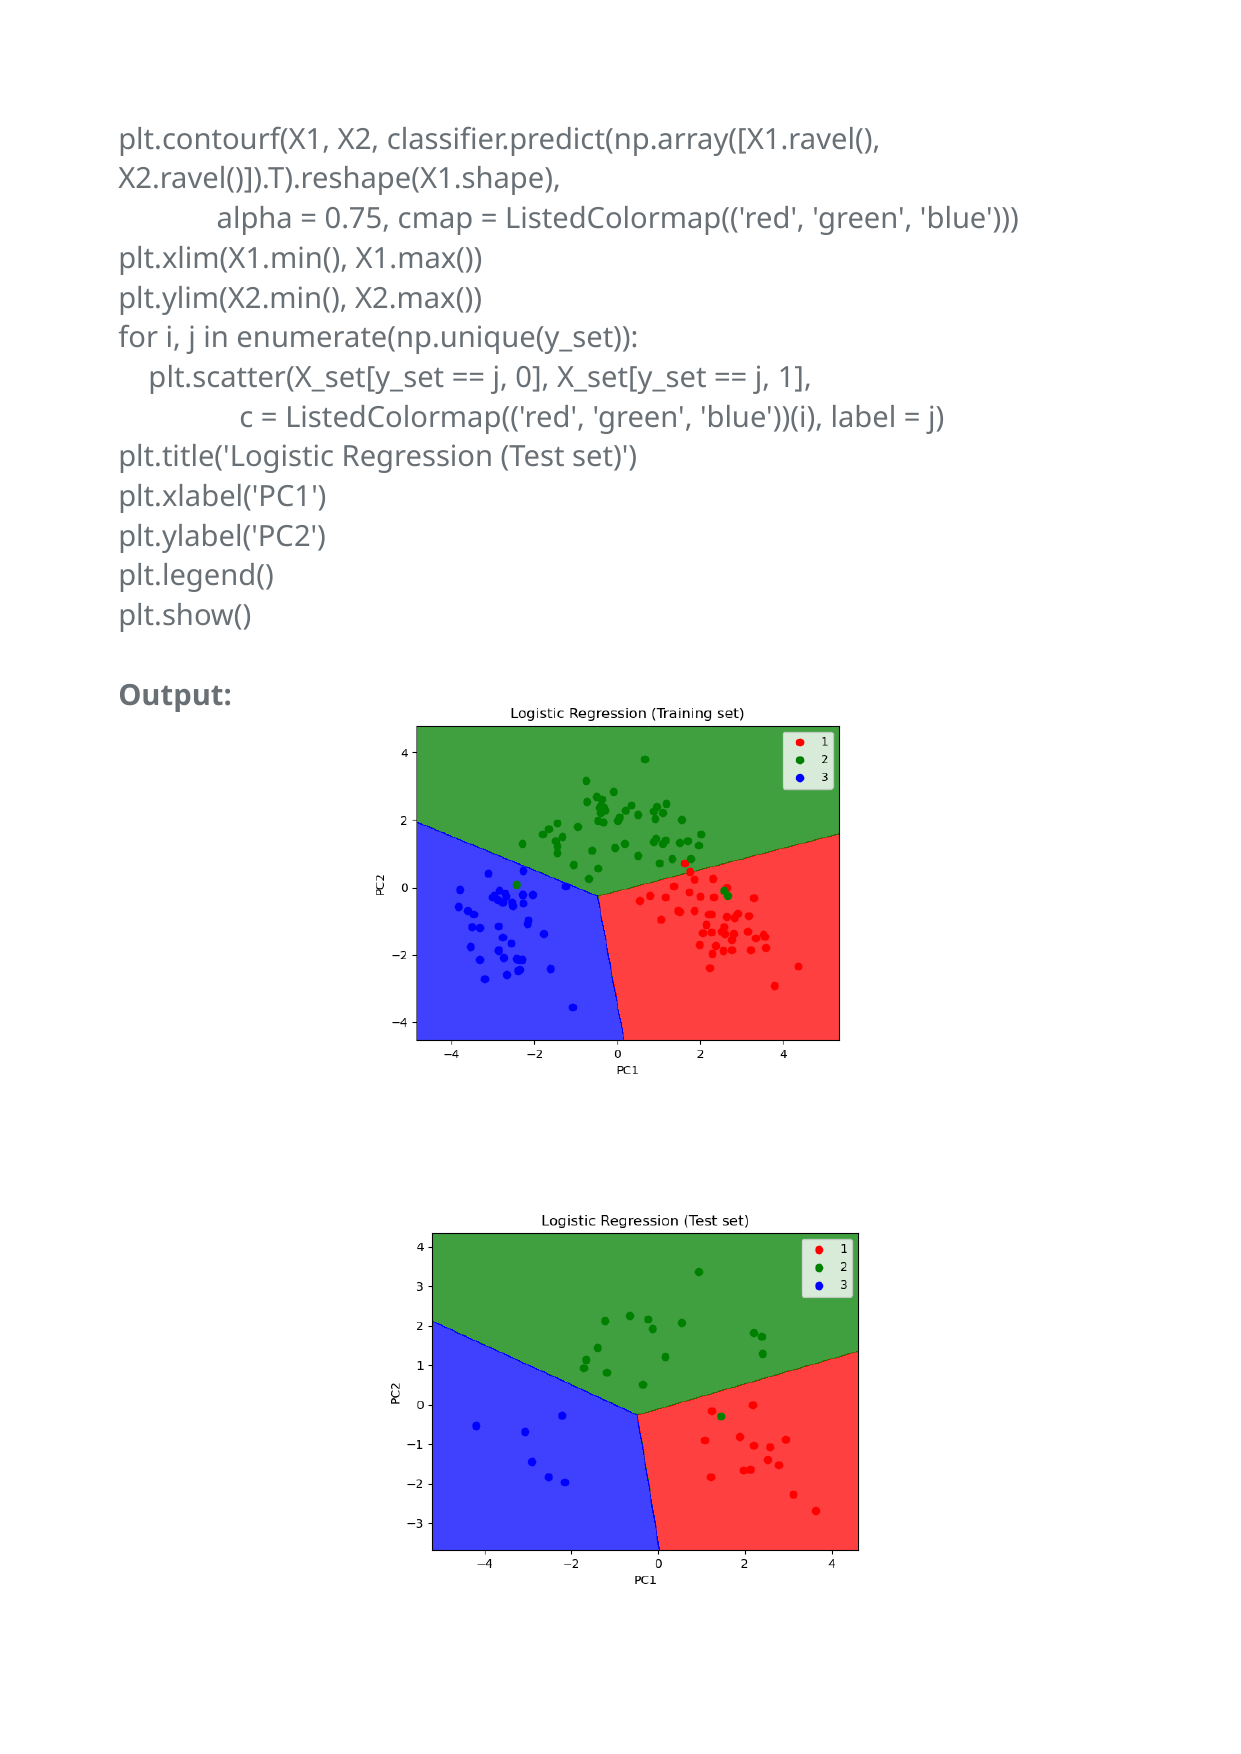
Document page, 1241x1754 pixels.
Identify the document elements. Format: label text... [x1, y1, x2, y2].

text plt.legend() [118, 555, 1122, 594]
text plt.ylim(X2.min(), X2.max()) [118, 277, 1122, 317]
text plt.xlim(X1.min(), X1.max()) [118, 237, 1122, 277]
picture [348, 676, 893, 1085]
text c = ListedColormap(('red', 'green', 'blue'))(i), label = j) [118, 396, 1122, 436]
text for i, j in enumerate(np.unique(y_set)): [118, 317, 1122, 356]
text plt.title('Logistic Regression (Test set)') [118, 436, 1122, 475]
text Output: [118, 674, 1122, 713]
text plt.contourf(X1, X2, classifier.predict(np.array([X1.ravel(), X2.ravel()]).T).reshape(X1.shape), [118, 118, 1122, 197]
text plt.scatter(X_set[y_set == j, 0], X_set[y_set == j, 1], [118, 356, 1122, 396]
text plt.xlabel('PC1') [118, 475, 1122, 515]
text plt.ylabel('PC2') [118, 515, 1122, 555]
text alpha = 0.75, cmap = ListedColormap(('red', 'green', 'blue'))) [118, 197, 1122, 237]
picture [363, 1183, 913, 1595]
text plt.show() [118, 594, 1122, 634]
